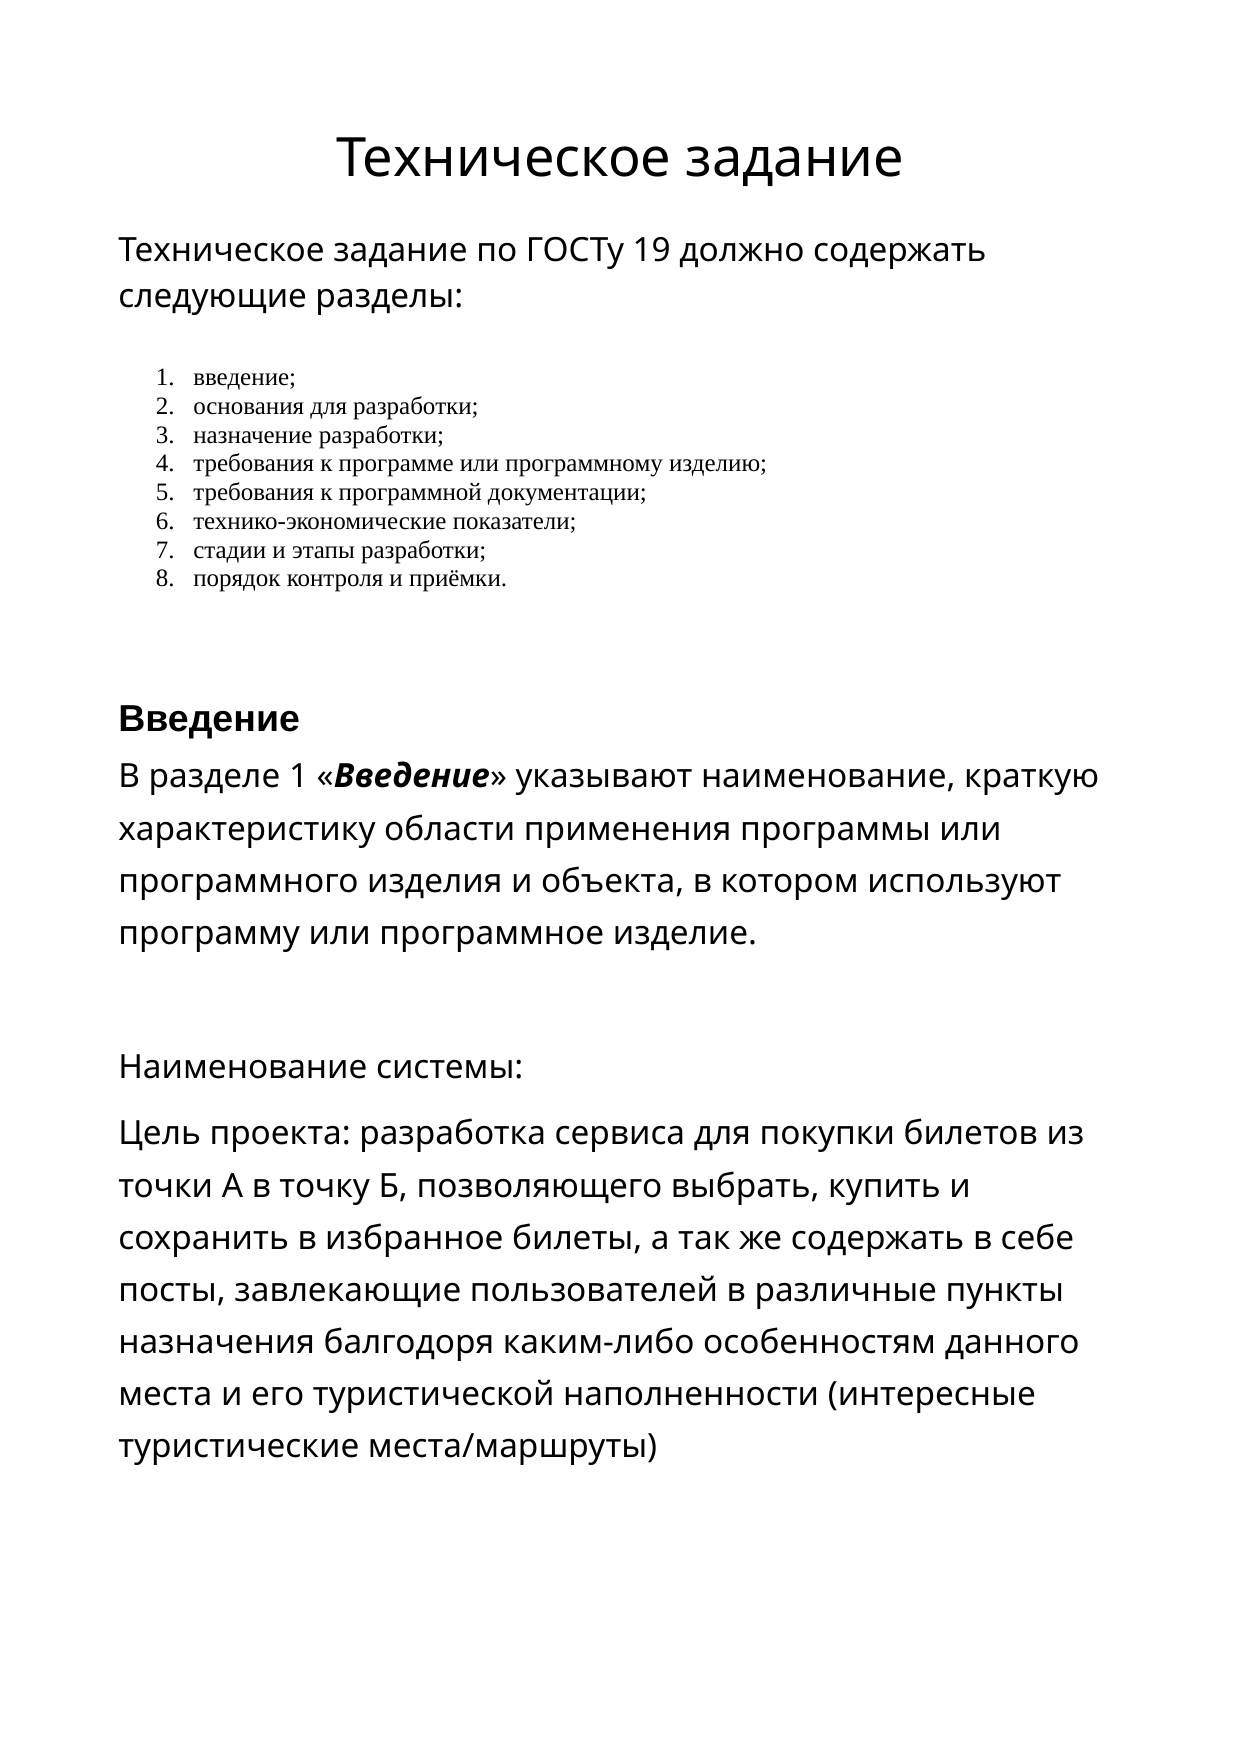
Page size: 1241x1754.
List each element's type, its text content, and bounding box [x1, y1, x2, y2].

list требования к программе или программному изделию; [156, 448, 1122, 477]
list введение; [156, 362, 1122, 391]
list порядок контроля и приёмки. [156, 563, 1122, 592]
text В разделе 1 «Введение» указывают наименование, краткую характеристику области применения программы или программного изделия и объекта, в котором используют программу или программное изделие. [118, 752, 1122, 954]
text Цель проекта: разработка сервиса для покупки билетов из точки А в точку Б, позволяющего выбрать, купить и сохранить в избранное билеты, а так же содержать в себе посты, завлекающие пользователей в различные пункты назначения балгодоря каким-либо особенностям данного места и его туристической наполненности (интересные туристические места/маршруты) [118, 1109, 1122, 1468]
text Техническое задание по ГОСТу 19 должно содержать следующие разделы: [118, 226, 1122, 317]
list технико-экономические показатели; [156, 506, 1122, 535]
text Наименование системы: [118, 1042, 1122, 1088]
text Техническое задание [118, 118, 1122, 192]
subtitle Введение [118, 697, 1122, 740]
list основания для разработки; [156, 391, 1122, 420]
list стадии и этапы разработки; [156, 535, 1122, 563]
list требования к программной документации; [156, 477, 1122, 506]
list назначение разработки; [156, 420, 1122, 448]
